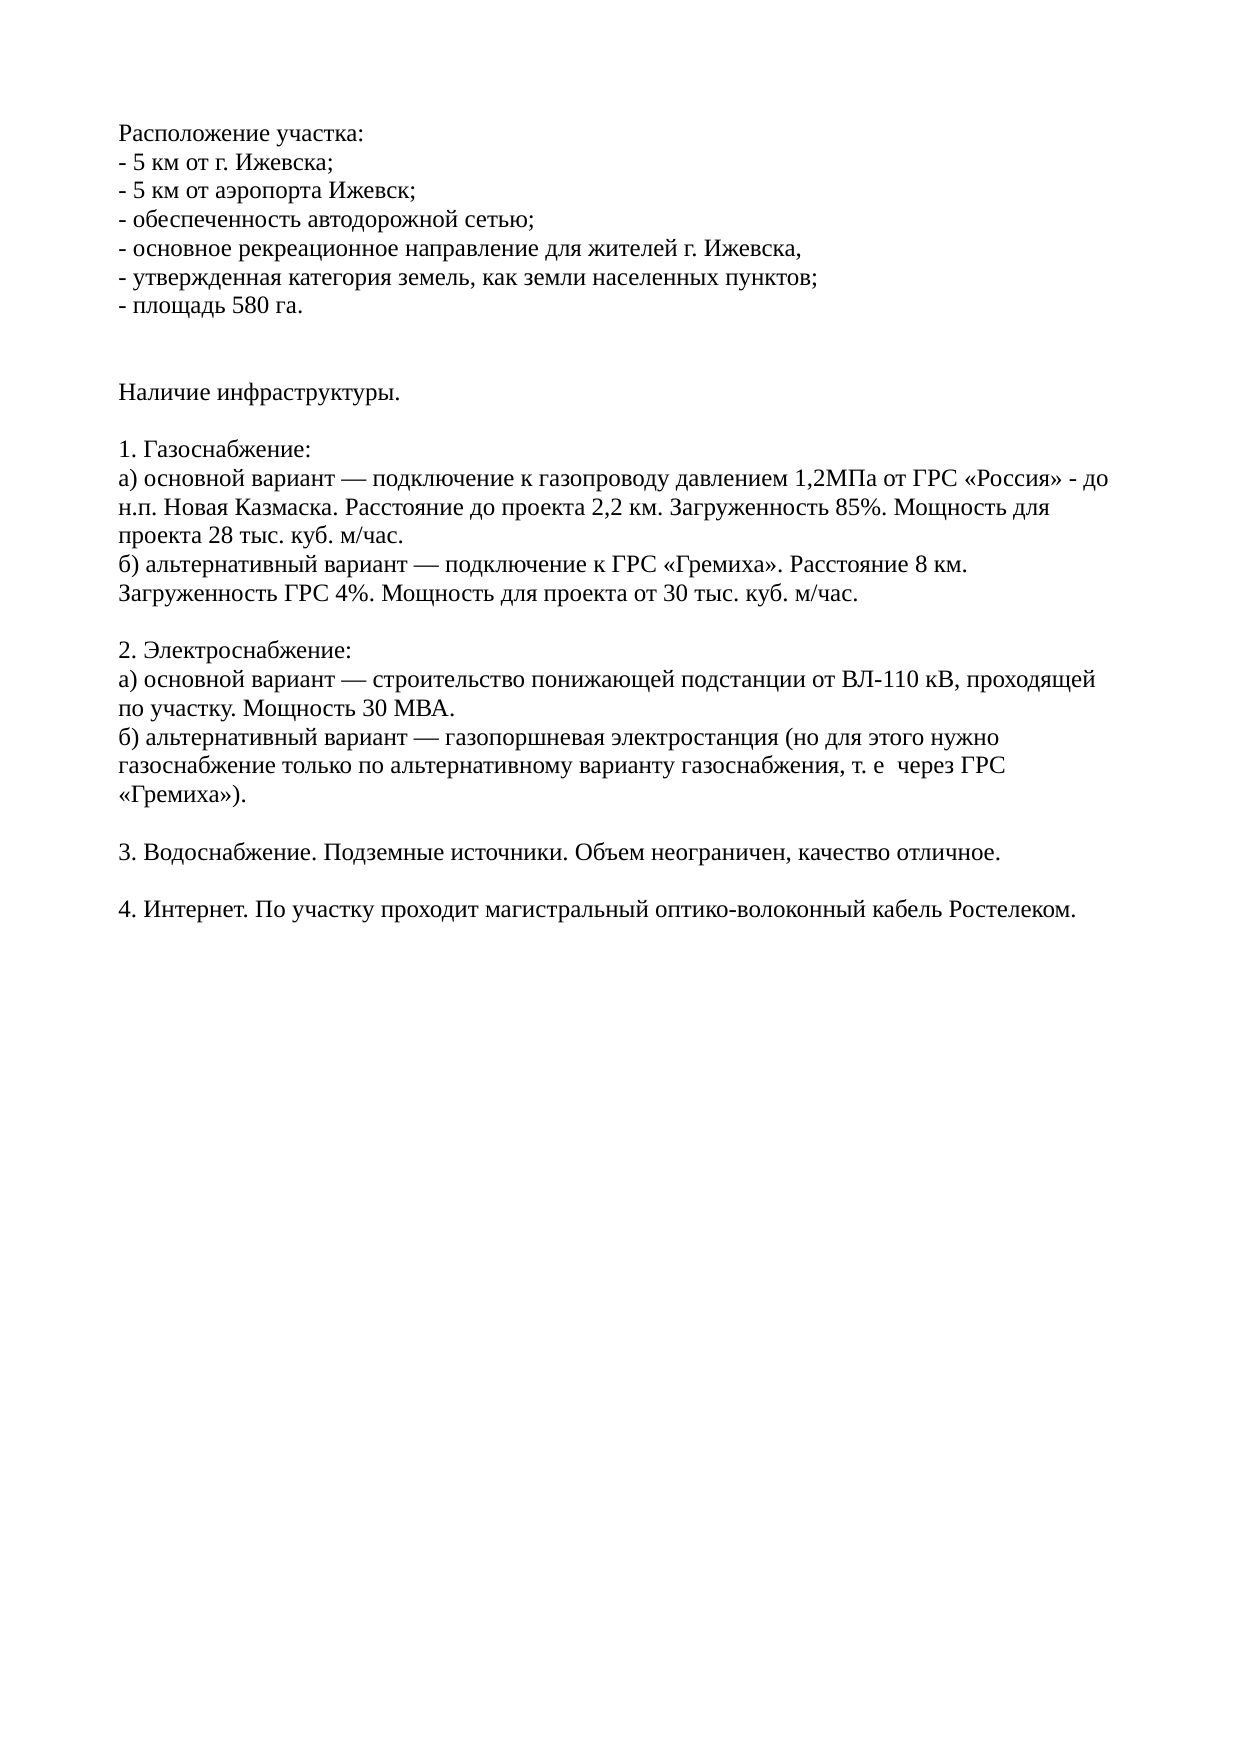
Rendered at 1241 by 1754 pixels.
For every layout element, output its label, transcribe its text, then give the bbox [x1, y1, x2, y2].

text б) альтернативный вариант — подключение к ГРС «Гремиха». Расстояние 8 км. Загруженность ГРС 4%. Мощность для проекта от 30 тыс. куб. м/час. [118, 549, 1122, 607]
text - 5 км от г. Ижевска; [118, 147, 1122, 176]
text - 5 км от аэропорта Ижевск; [118, 176, 1122, 204]
text а) основной вариант — подключение к газопроводу давлением 1,2МПа от ГРС «Россия» - до н.п. Новая Казмаска. Расстояние до проекта 2,2 км. Загруженность 85%. Мощность для проекта 28 тыс. куб. м/час. [118, 463, 1122, 549]
text - площадь 580 га. [118, 291, 1122, 319]
text а) основной вариант — строительство понижающей подстанции от ВЛ-110 кВ, проходящей по участку. Мощность 30 МВА. [118, 664, 1122, 722]
text б) альтернативный вариант — газопоршневая электростанция (но для этого нужно газоснабжение только по альтернативному варианту газоснабжения, т. е через ГРС «Гремиха»). [118, 722, 1122, 808]
text 4. Интернет. По участку проходит магистральный оптико-волоконный кабель Ростелеком. [118, 894, 1122, 923]
text 1. Газоснабжение: [118, 434, 1122, 463]
text - обеспеченность автодорожной сетью; [118, 204, 1122, 233]
text 2. Электроснабжение: [118, 636, 1122, 664]
text - утвержденная категория земель, как земли населенных пунктов; [118, 262, 1122, 291]
text Наличие инфраструктуры. [118, 377, 1122, 406]
text - основное рекреационное направление для жителей г. Ижевска, [118, 233, 1122, 262]
text Расположение участка: [118, 118, 1122, 147]
text 3. Водоснабжение. Подземные источники. Объем неограничен, качество отличное. [118, 837, 1122, 866]
